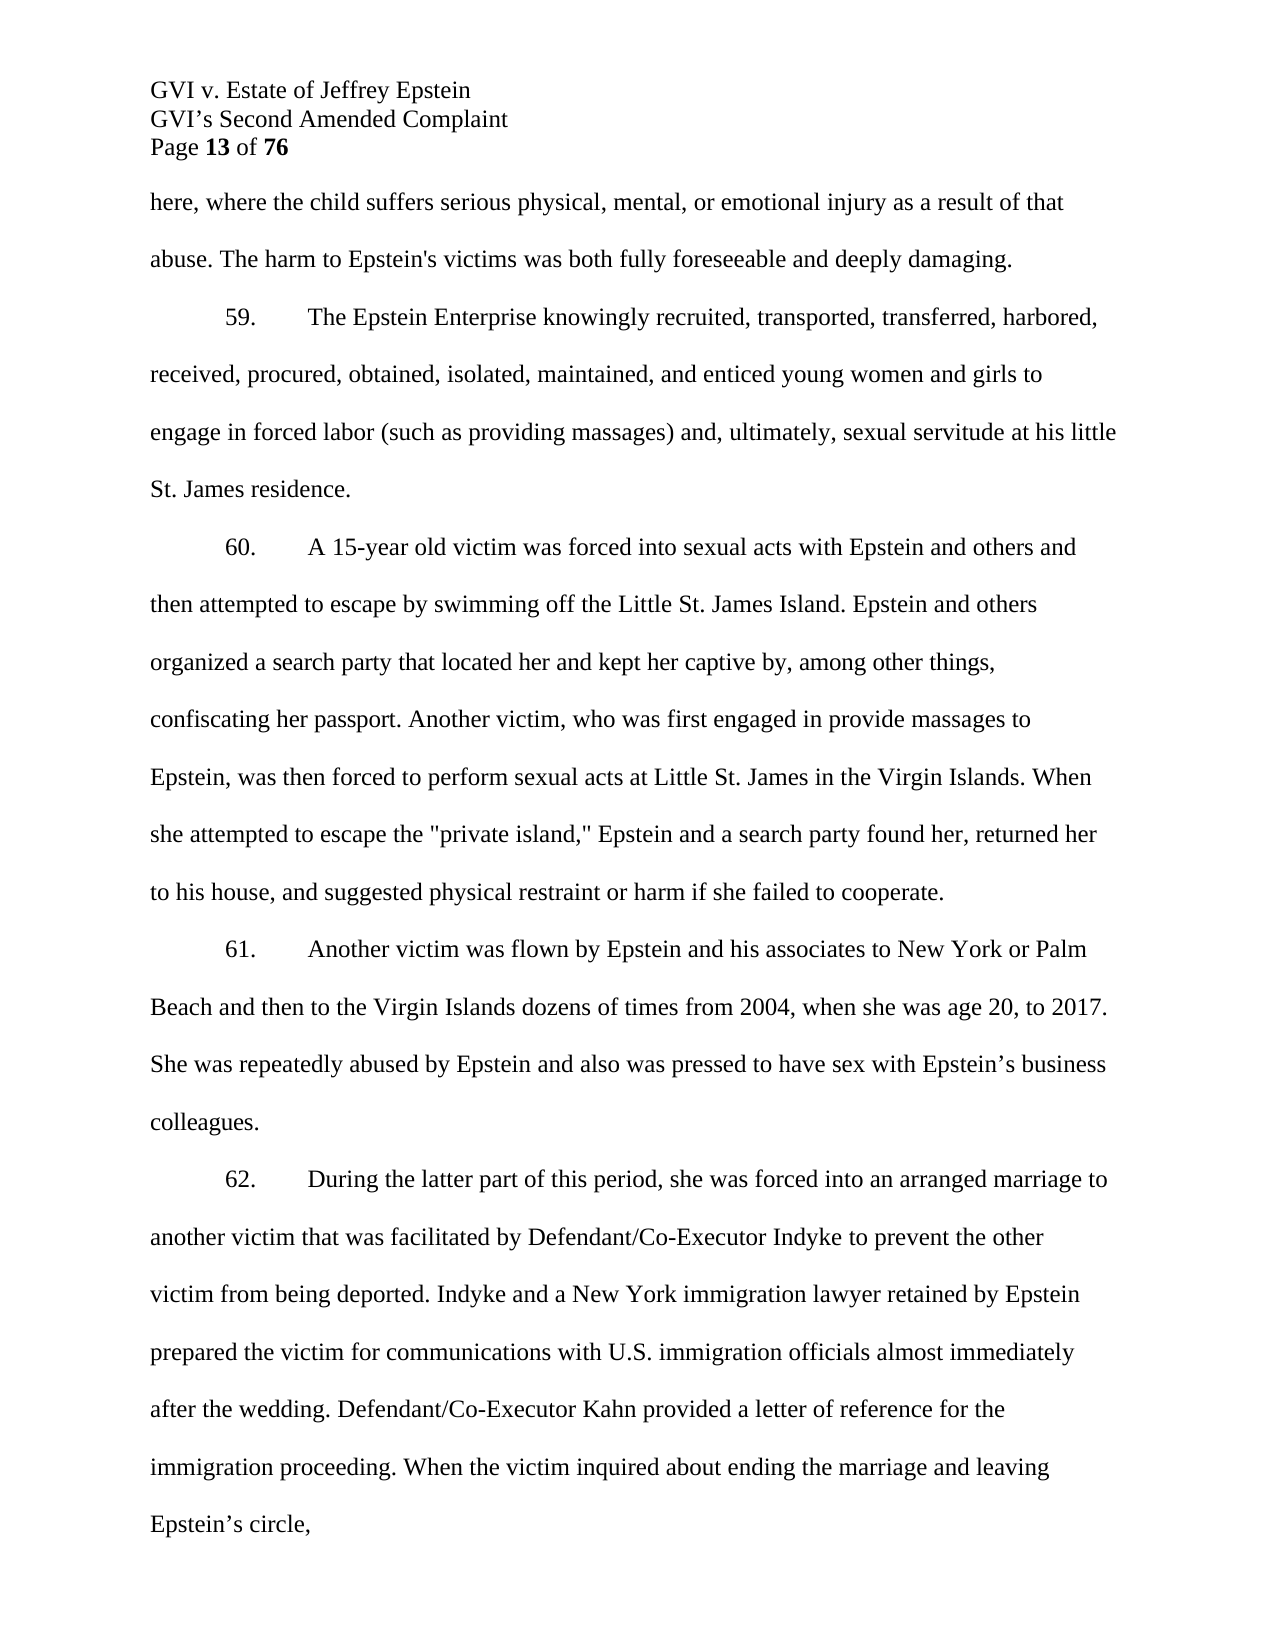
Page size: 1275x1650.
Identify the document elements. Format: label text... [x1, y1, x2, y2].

list Another victim was flown by Epstein and his associates to New York or Palm Beach and then to the Virgin Islands dozens of times from 2004, when she was age 20, to 2017. She was repeatedly abused by Epstein and also was pressed to have sex with Epstein’s business colleagues. [150, 934, 1108, 1136]
list A 15-year old victim was forced into sexual acts with Epstein and others and then attempted to escape by swimming off the Little St. James Island. Epstein and others organized a search party that located her and kept her captive by, among other things, confiscating her passport. Another victim, who was first engaged in provide massages to Epstein, was then forced to perform sexual acts at Little St. James in the Virgin Islands. When she attempted to escape the "private island," Epstein and a search party found her, returned her to his house, and suggested physical restraint or harm if she failed to cooperate. [150, 532, 1115, 906]
list During the latter part of this period, she was forced into an arranged marriage to another victim that was facilitated by Defendant/Co-Executor Indyke to prevent the other victim from being deported. Indyke and a New York immigration lawyer retained by Epstein prepared the victim for communications with U.S. immigration officials almost immediately after the wedding. Defendant/Co-Executor Kahn provided a letter of reference for the immigration proceeding. When the victim inquired about ending the marriage and leaving Epstein’s circle, [150, 1164, 1114, 1538]
list The Epstein Enterprise knowingly recruited, transported, transferred, harbored, received, procured, obtained, isolated, maintained, and enticed young women and girls to engage in forced labor (such as providing massages) and, ultimately, sexual servitude at his little St. James residence. [150, 302, 1117, 503]
text here, where the child suffers serious physical, mental, or emotional injury as a result of that abuse. The harm to Epstein's victims was both fully foreseeable and deeply damaging. [150, 187, 1125, 273]
